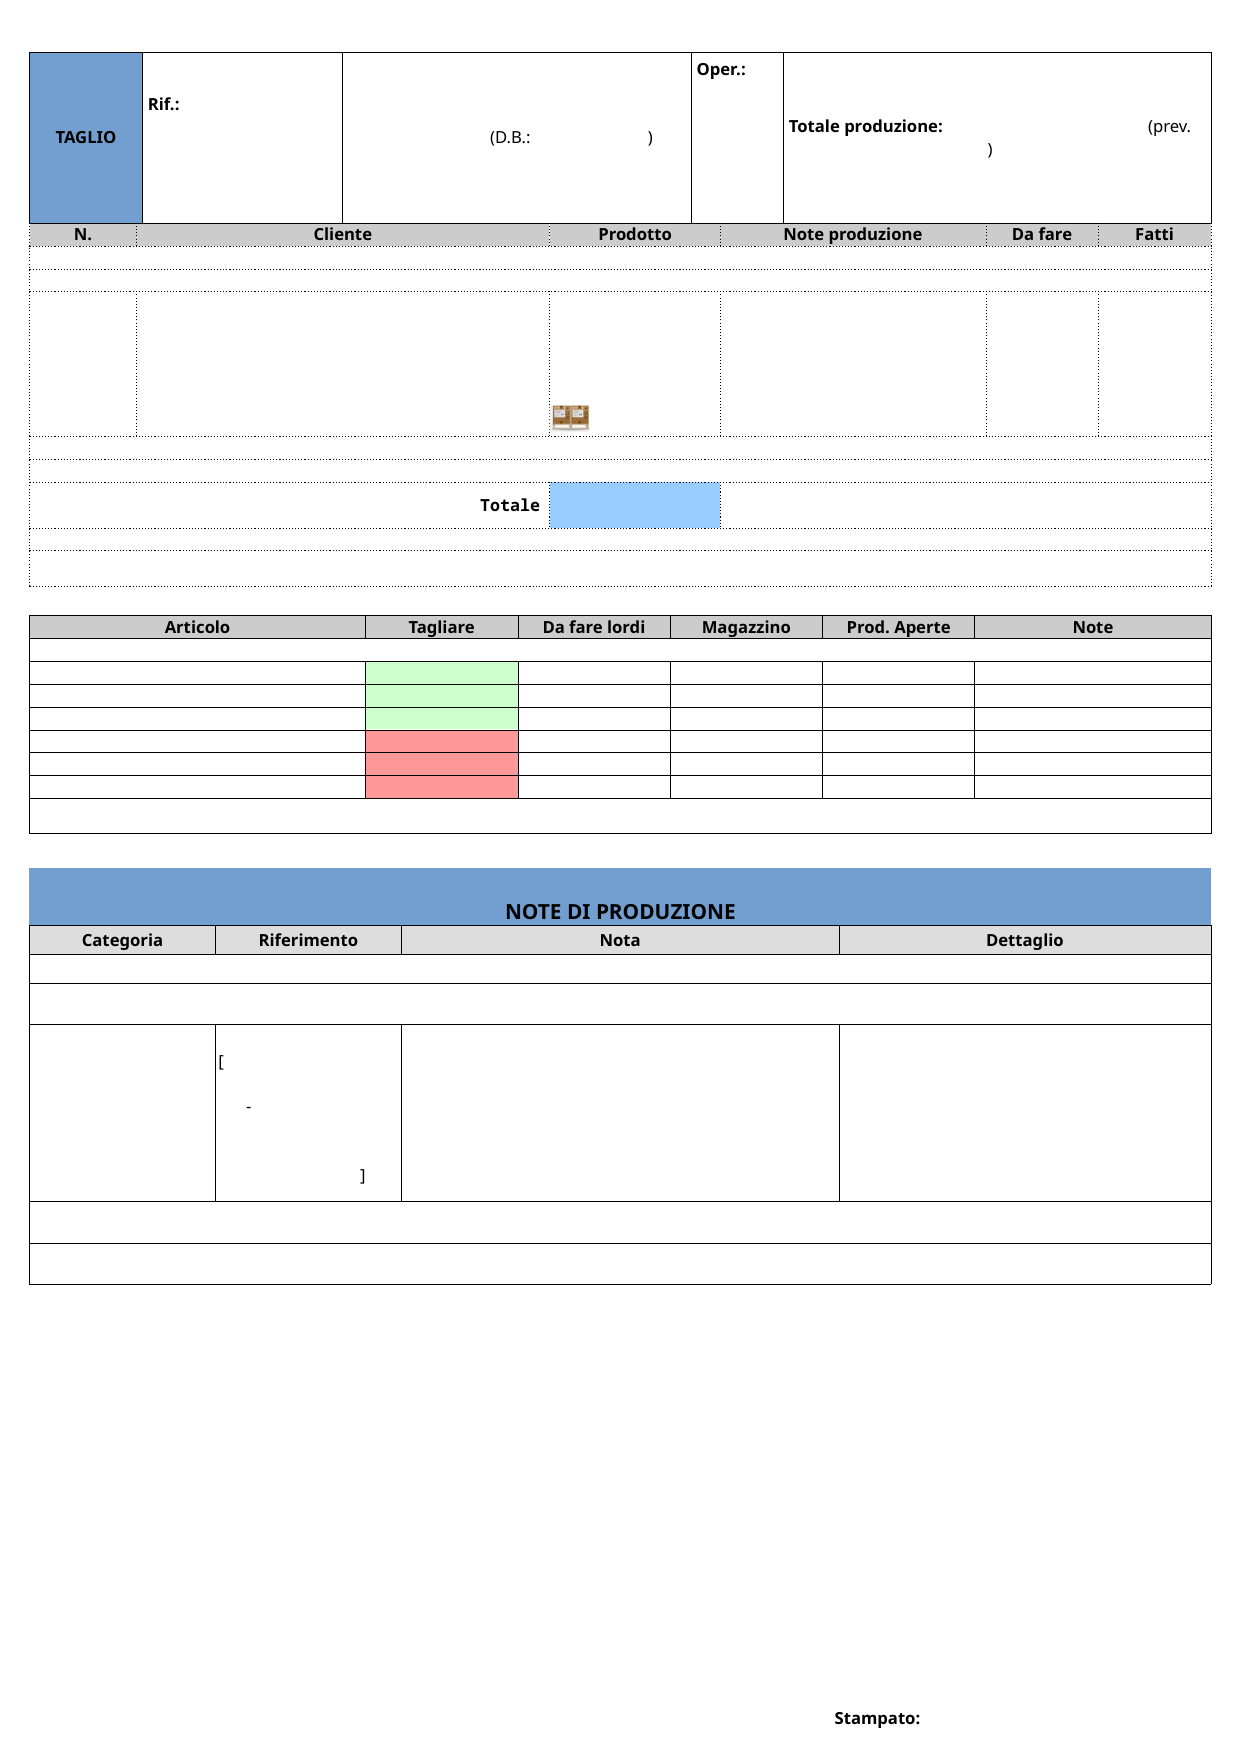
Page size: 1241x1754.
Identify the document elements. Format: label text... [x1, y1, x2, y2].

table_cell <if test="type == 'T1'"> [30, 459, 1211, 482]
table_cell <stock> [671, 753, 822, 775]
table_cell [671, 731, 822, 752]
table_cell [519, 662, 670, 684]
table_header Prodotto [550, 224, 720, 246]
table_cell <for each="component, current, stock, future, cut, production_list in get_materials(o.id)"> [30, 639, 1211, 661]
table_cell [823, 708, 974, 729]
text NOTE DI PRODUZIONE [29, 897, 1211, 925]
table_cell <note.type_id.name> [30, 1025, 215, 1201]
table_cell </if> [30, 776, 365, 798]
text <if test="o.id != objects[-1].id"> [29, 1312, 1211, 1335]
table_cell <'IGNIFUGO ' if (line.default_code or '')[5:6].upper() == 'I' else ''><line.production_note or ""> [720, 291, 986, 436]
text </if> [29, 1285, 1211, 1312]
table_header Categoria [30, 926, 215, 954]
table_cell <for each="note in get_note_system('Taglio')"> [30, 955, 1211, 983]
table_cell [519, 731, 670, 752]
table_cell <get_note_reference(note)> [840, 1025, 1211, 1201]
table_header Totale produzione: <formatLang(o.product_qty)> (prev. <formatLang(o.forecast_qty)>) [784, 53, 1211, 223]
table_cell [366, 662, 518, 684]
table_cell <if test="type == 'L'"> [30, 269, 1211, 291]
table_cell <current> [519, 753, 670, 775]
table_cell <future> [823, 753, 974, 775]
table_cell <if test="not cut":> [30, 731, 365, 752]
table_cell </if> [30, 1202, 1211, 1242]
table_cell <cut> [366, 753, 518, 775]
table_cell <if test="not note.print_label"> [30, 984, 1211, 1024]
table_cell <line.product_id.default_code.replace(' ', '.') or ""><if test="line.order_id.forecasted_production_id"> </if> [550, 291, 720, 436]
table_cell [975, 708, 1211, 729]
table_cell <future> [823, 685, 974, 707]
table_cell </if> [30, 708, 365, 729]
table_cell [519, 708, 670, 729]
table_header Articolo [30, 616, 365, 638]
table_cell [975, 776, 1211, 798]
table_cell <line.order_id.partner_id.name> [136, 291, 549, 436]
table_cell [671, 776, 822, 798]
table_cell <note.create_uid.name> [<formatLang(note.date, date=True) if note.date else '/'> - <formatLang(note.deadline, date=True) if note.deadline else '/'>] [216, 1025, 401, 1201]
table_cell <component.default_code> [30, 685, 365, 707]
picture [549, 405, 590, 432]
table_cell <stock> [671, 685, 822, 707]
table_cell [366, 731, 518, 752]
table_cell [720, 482, 1211, 528]
table_cell <production_list> [975, 753, 1211, 775]
table_cell <if test="cut":> [30, 662, 365, 684]
table_cell [823, 662, 974, 684]
table_cell <int(total) if type == 'T1' else ''> [550, 482, 720, 528]
table_header N. [30, 224, 136, 246]
table_cell Totale [30, 482, 549, 528]
table_cell <note.description or note.name> [402, 1025, 839, 1201]
table_cell </if> [30, 436, 1211, 459]
table_header Tagliare [366, 616, 518, 638]
table_cell </for> [30, 550, 1211, 586]
table_header Magazzino [671, 616, 822, 638]
table_header Nota [402, 926, 839, 954]
table_header Rif.: <o.name> <'(RESIDUA)' if (data or {}).get('mode', 'clean') == 'clean' else ''> [143, 53, 342, 223]
table_cell [823, 776, 974, 798]
text <for each="o in objects"> [29, 29, 1211, 52]
table_header Da fare lordi [519, 616, 670, 638]
table_header Riferimento [216, 926, 401, 954]
table_header TAGLIO [30, 53, 142, 223]
table_cell <cut> [366, 685, 518, 707]
table_cell [823, 731, 974, 752]
table_cell </for> [30, 799, 1211, 833]
table_cell </for> [30, 1244, 1211, 1283]
table_cell [366, 708, 518, 729]
table_cell <component.default_code> [30, 753, 365, 775]
table_cell <line.mrp_sequence> [30, 291, 136, 436]
table_cell [671, 662, 822, 684]
table_header Oper.: <o.lavoration_ids[0].workers if len(o.lavoration_ids) >0 else ""> [692, 53, 783, 223]
table_cell <for each="type, line, total in get_object_with_total_cut(o, data)"> [30, 246, 1211, 268]
table_header Note [975, 616, 1211, 638]
table_cell <int(line.product_uom_qty)> [986, 291, 1098, 436]
table_cell <current> [519, 685, 670, 707]
table_header Fatti [1098, 224, 1211, 246]
table_cell [366, 776, 518, 798]
text <if test="data.get('wizard_show_note',True)"> [29, 868, 1211, 897]
table_header Dettaglio [840, 926, 1211, 954]
table_cell <int(line.product_uom_maked_sync_qty) if line.product_uom_maked_sync_qty else ''> [1098, 291, 1211, 436]
table_cell [519, 776, 670, 798]
table_header Da fare [986, 224, 1098, 246]
table_header <o.product_id.name> (D.B.: <o.bom_id.name>) [343, 53, 691, 223]
table_header Note produzione [720, 224, 986, 246]
table_header Prod. Aperte [823, 616, 974, 638]
table_cell </if> [30, 528, 1211, 550]
table_cell [975, 662, 1211, 684]
table_header Cliente [136, 224, 549, 246]
table_cell <production_list> [975, 685, 1211, 707]
table_cell [671, 708, 822, 729]
table_cell [975, 731, 1211, 752]
